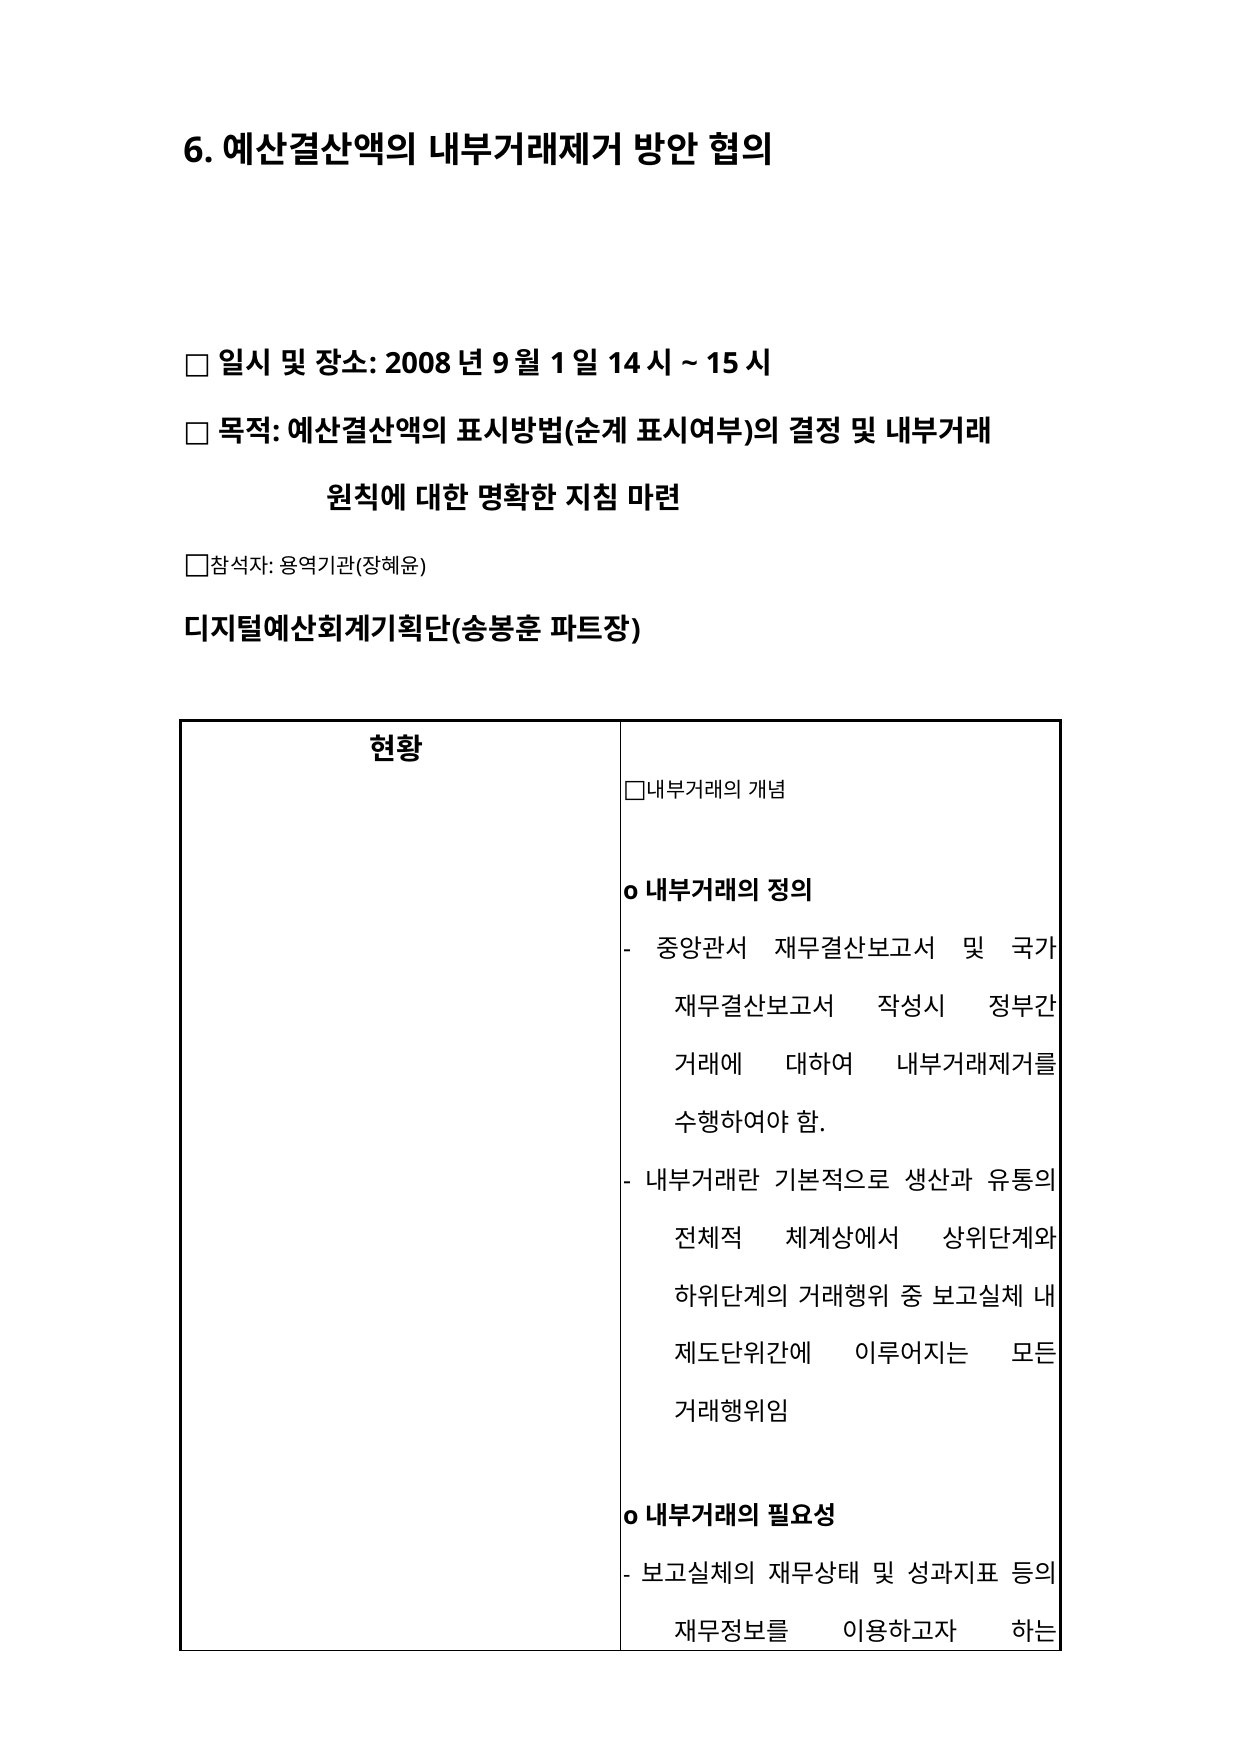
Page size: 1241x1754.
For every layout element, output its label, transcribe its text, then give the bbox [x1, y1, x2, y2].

table_cell 현황 [182, 722, 620, 1650]
table_cell □내부거래의 개념 o 내부거래의 정의 - 중앙관서 재무결산보고서 및 국가 재무결산보고서 작성시 정부간 거래에 대하여 내부거래제거를 수행하여야 함. - 내부거래란 기본적으로 생산과 유통의 전체적 체계상에서 상위단계와 하위단계의 거래행위 중 보고실체 내 제도단위간에 이루어지는 모든 거래행위임 o 내부거래의 필요성 - 보고실체의 재무상태 및 성과지표 등의 재무정보를 이용하고자 하는 [621, 722, 1059, 1650]
table_header 6. 예산결산액의 내부거래제거 방안 협의 □ 일시 및 장소: 2008년 9월 1일 14시 ~ 15시 □ 목적: 예산결산액의 표시방법(순계 표시여부)의 결정 및 내부거래 원칙에 대한 명확한 지침 마련 □참석자: 용역기관(장혜윤) 디지털예산회계기획단(송봉훈 파트장) [180, 118, 1060, 719]
